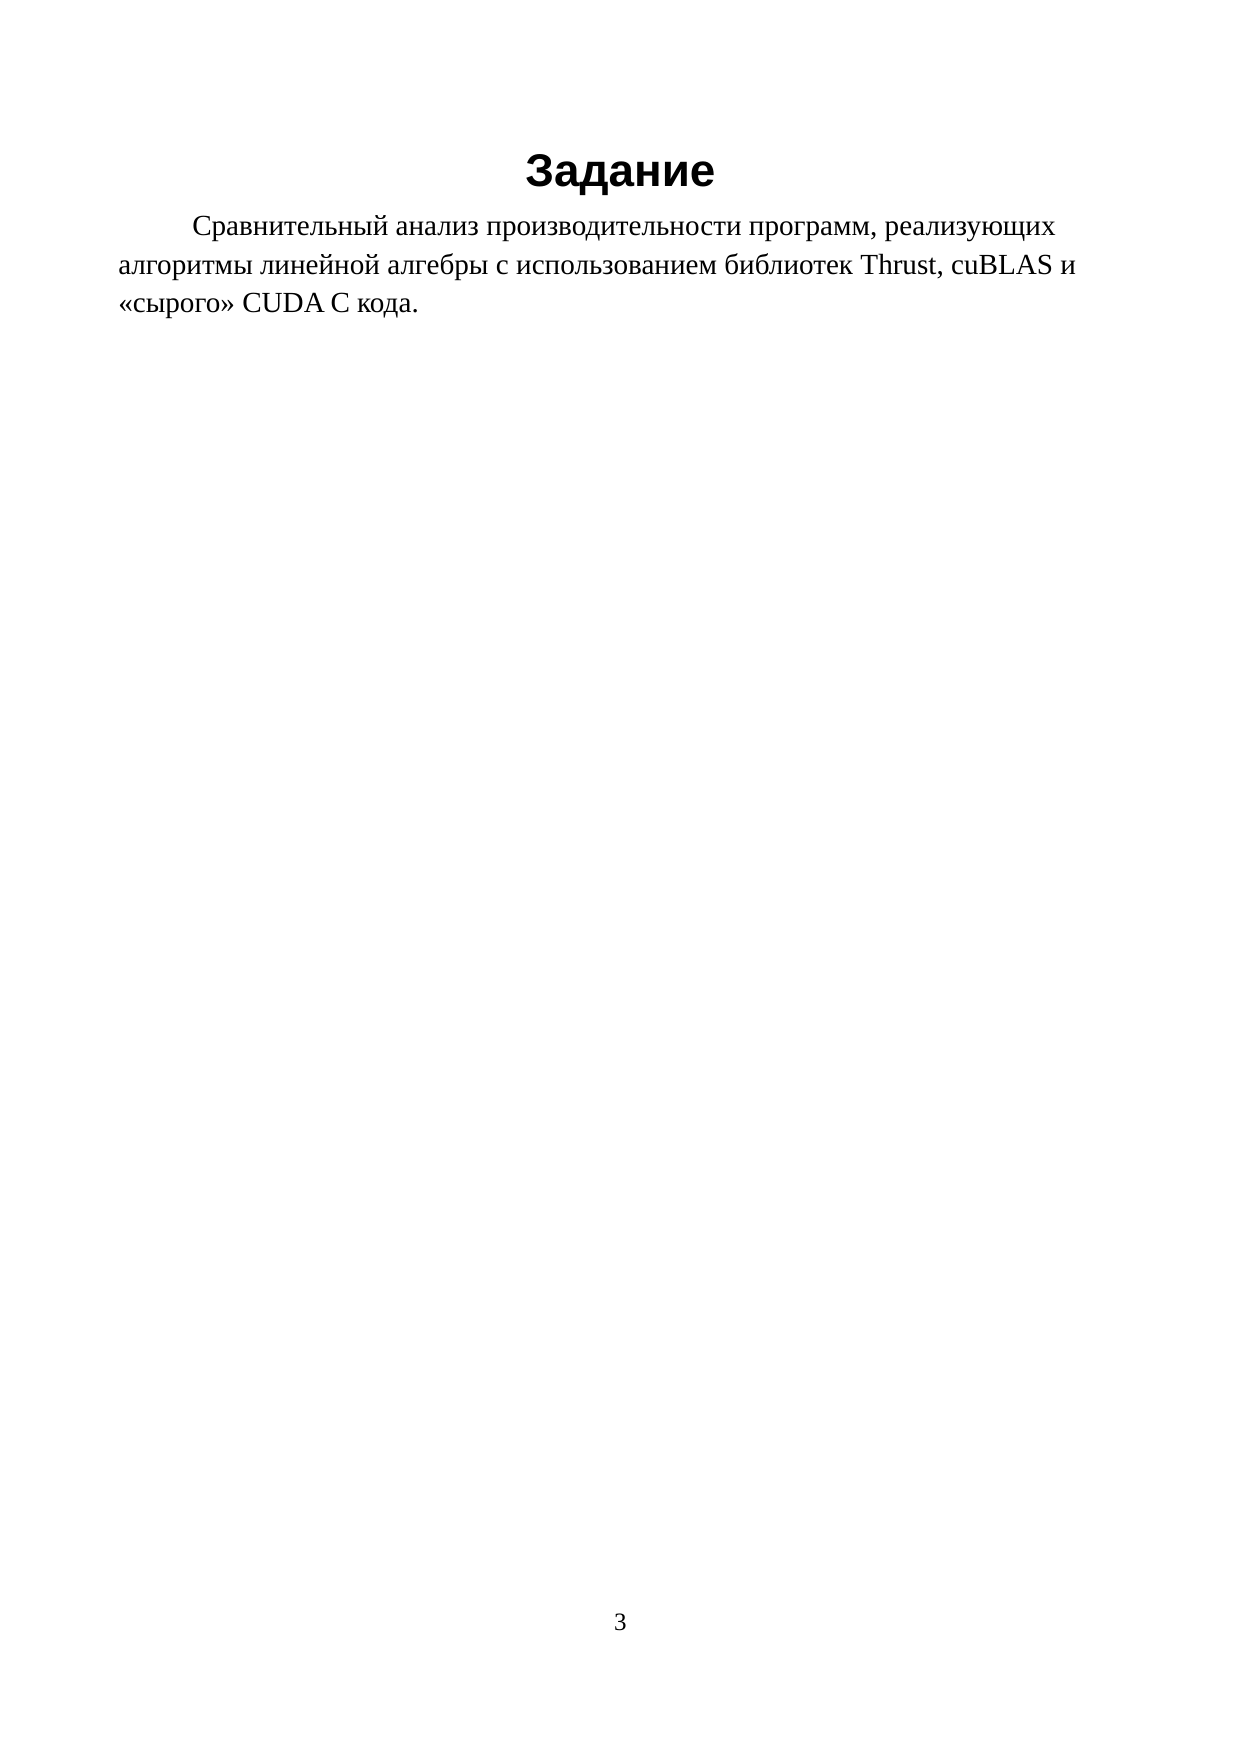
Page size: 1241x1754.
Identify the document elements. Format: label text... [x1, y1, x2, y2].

text Сравнительный анализ производительности программ, реализующих алгоритмы линейной алгебры с использованием библиотек Thrust, cuBLAS и «сырого» CUDA C кода. [118, 208, 1122, 319]
subtitle Задание [118, 143, 1122, 196]
